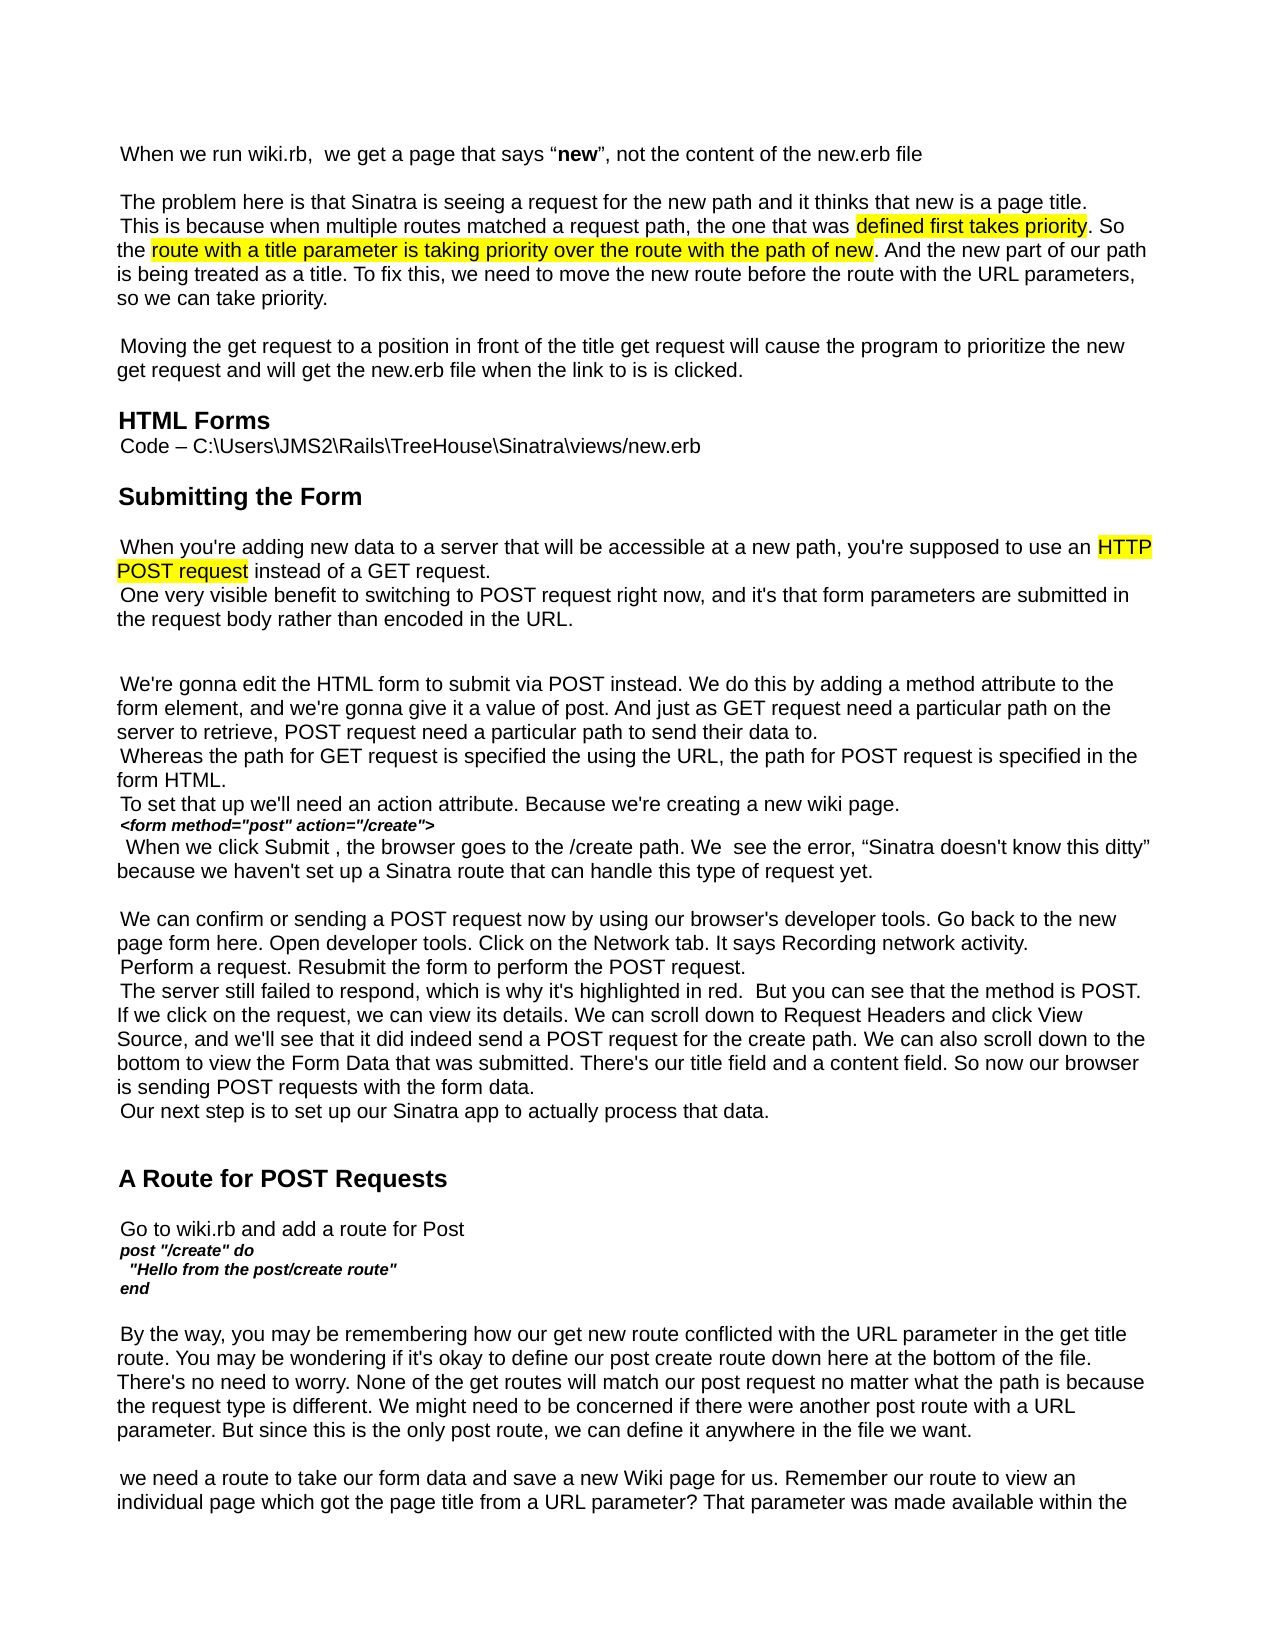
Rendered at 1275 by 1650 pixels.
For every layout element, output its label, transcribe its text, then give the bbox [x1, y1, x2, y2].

subtitle A Route for POST Requests [118, 1164, 1157, 1192]
subtitle HTML Forms [118, 406, 1157, 434]
text post "/create" do [117, 1240, 1157, 1259]
text By the way, you may be remembering how our get new route conflicted with the URL parameter in the get title route. You may be wondering if it's okay to define our post create route down here at the bottom of the file. There's no need to worry. None of the get routes will match our post request no matter what the path is because the request type is different. We might need to be concerned if there were another post route with a URL parameter. But since this is the only post route, we can define it anywhere in the file we want. [117, 1322, 1157, 1442]
text <form method="post" action="/create"> [117, 816, 1157, 835]
subtitle Submitting the Form [118, 482, 1157, 511]
text To set that up we'll need an action attribute. Because we're creating a new wiki page. [117, 792, 1157, 816]
text When we click Submit , the browser goes to the /create path. We see the error, “Sinatra doesn't know this ditty” because we haven't set up a Sinatra route that can handle this type of request yet. [117, 835, 1157, 883]
text One very visible benefit to switching to POST request right now, and it's that form parameters are submitted in the request body rather than encoded in the URL. [117, 583, 1157, 631]
text Whereas the path for GET request is specified the using the URL, the path for POST request is specified in the form HTML. [117, 744, 1157, 792]
text end [117, 1279, 1157, 1298]
text Code – C:\Users\JMS2\Rails\TreeHouse\Sinatra\views/new.erb [117, 434, 1157, 458]
text "Hello from the post/create route" [117, 1259, 1157, 1279]
text We can confirm or sending a POST request now by using our browser's developer tools. Go back to the new page form here. Open developer tools. Click on the Network tab. It says Recording network activity. [117, 907, 1157, 955]
text Perform a request. Resubmit the form to perform the POST request. [117, 955, 1157, 979]
text When you're adding new data to a server that will be accessible at a new path, you're supposed to use an HTTP POST request instead of a GET request. [117, 535, 1157, 583]
text We're gonna edit the HTML form to submit via POST instead. We do this by adding a method attribute to the form element, and we're gonna give it a value of post. And just as GET request need a particular path on the server to retrieve, POST request need a particular path to send their data to. [117, 672, 1157, 744]
text Moving the get request to a position in front of the title get request will cause the program to prioritize the new get request and will get the new.erb file when the link to is is clicked. [117, 334, 1157, 382]
text The problem here is that Sinatra is seeing a request for the new path and it thinks that new is a page title. [117, 190, 1157, 214]
text This is because when multiple routes matched a request path, the one that was defined first takes priority. So the route with a title parameter is taking priority over the route with the path of new. And the new part of our path is being treated as a title. To fix this, we need to move the new route before the route with the URL parameters, so we can take priority. [117, 214, 1157, 310]
text When we run wiki.rb, we get a page that says “new”, not the content of the new.erb file [117, 142, 1157, 166]
text we need a route to take our form data and save a new Wiki page for us. Remember our route to view an individual page which got the page title from a URL parameter? That parameter was made available within the [117, 1466, 1157, 1513]
text The server still failed to respond, which is why it's highlighted in red. But you can see that the method is POST. If we click on the request, we can view its details. We can scroll down to Request Headers and click View Source, and we'll see that it did indeed send a POST request for the create path. We can also scroll down to the bottom to view the Form Data that was submitted. There's our title field and a content field. So now our browser is sending POST requests with the form data. [117, 979, 1157, 1098]
text Our next step is to set up our Sinatra app to actually process that data. [117, 1098, 1157, 1122]
text Go to wiki.rb and add a route for Post [117, 1216, 1157, 1240]
